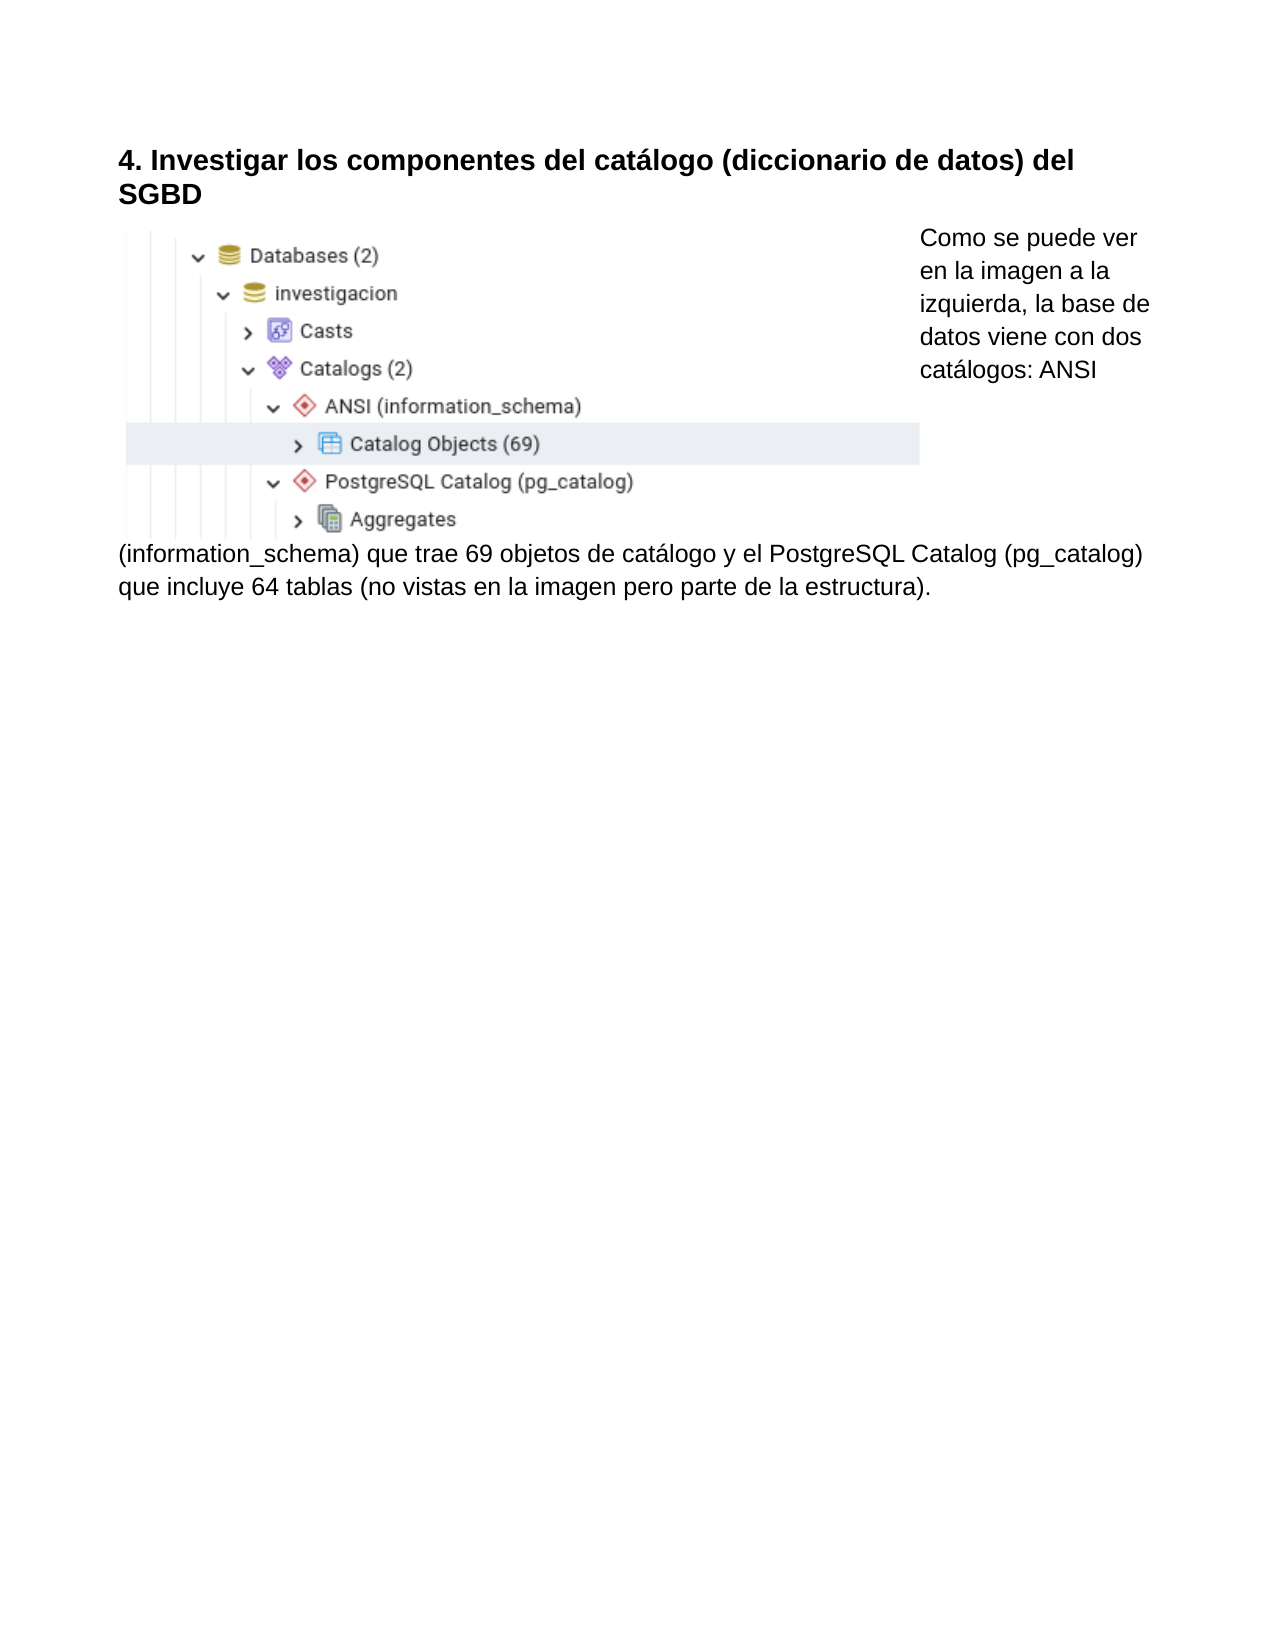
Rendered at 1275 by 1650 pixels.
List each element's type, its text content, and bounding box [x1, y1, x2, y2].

picture [125, 231, 920, 539]
subtitle 4. Investigar los componentes del catálogo (diccionario de datos) del SGBD [118, 143, 1157, 210]
text Como se puede ver en la imagen a la izquierda, la base de datos viene con dos catálogos: ANSI (information_schema) que trae 69 objetos de catálogo y el PostgreSQL Catalog (pg_catalog) que incluye 64 tablas (no vistas en la imagen pero parte de la estructura). [118, 223, 1157, 601]
